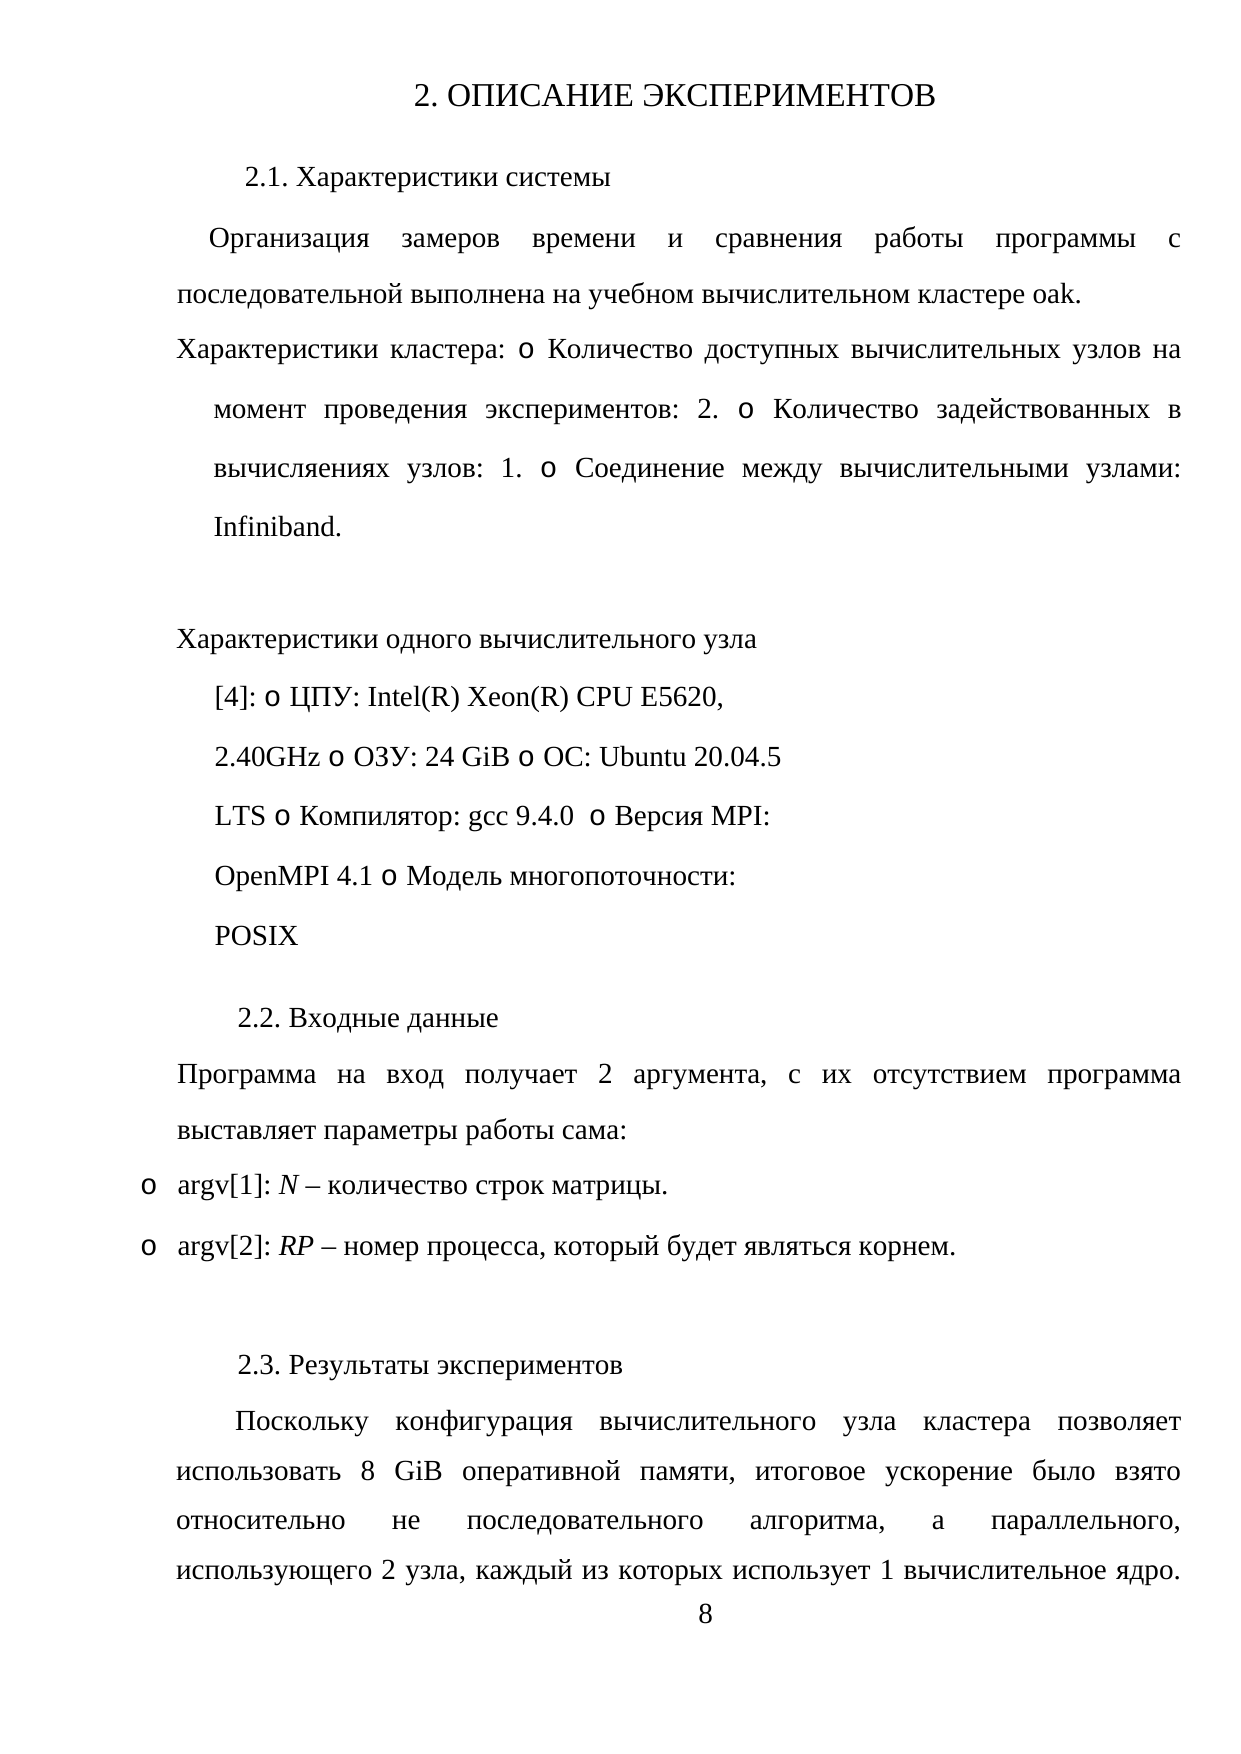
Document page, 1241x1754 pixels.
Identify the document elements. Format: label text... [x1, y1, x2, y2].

subtitle 2.2. Входные данные [237, 1001, 1182, 1034]
subtitle 2.1. Характеристики системы [237, 159, 1182, 192]
text Организация замеров времени и сравнения работы программы с последовательной выполнена на учебном вычислительном кластере oak. [177, 221, 1182, 309]
subtitle 2. ОПИСАНИЕ ЭКСПЕРИМЕНТОВ [177, 75, 1181, 113]
subtitle 2.3. Результаты экспериментов [237, 1347, 1182, 1381]
text Поскольку конфигурация вычислительного узла кластера позволяет использовать 8 GiB оперативной памяти, итоговое ускорение было взято относительно не последовательного алгоритма, а параллельного, использующего 2 узла, каждый из которых использует 1 вычислительное ядро. [176, 1403, 1182, 1585]
list argv[1]: N – количество строк матрицы. [140, 1167, 1182, 1203]
text Программа на вход получает 2 аргумента, с их отсутствием программа выставляет параметры работы сама: [177, 1057, 1182, 1146]
text Характеристики одного вычислительного узла [4]: o ЦПУ: Intel(R) Xeon(R) CPU E5620, 2.40GHz o ОЗУ: 24 GiB o ОС: Ubuntu 20.04.5 LTS o Компилятор: gcc 9.4.0 o Версия MPI: OpenMPI 4.1 o Модель многопоточности: POSIX [176, 621, 806, 952]
list argv[2]: RP – номер процесса, который будет являться корнем. [140, 1228, 1182, 1264]
text Характеристики кластера: o Количество доступных вычислительных узлов на момент проведения экспериментов: 2. o Количество задействованных в вычисляениях узлов: 1. o Соединение между вычислительными узлами: Infiniband. [176, 331, 1182, 543]
